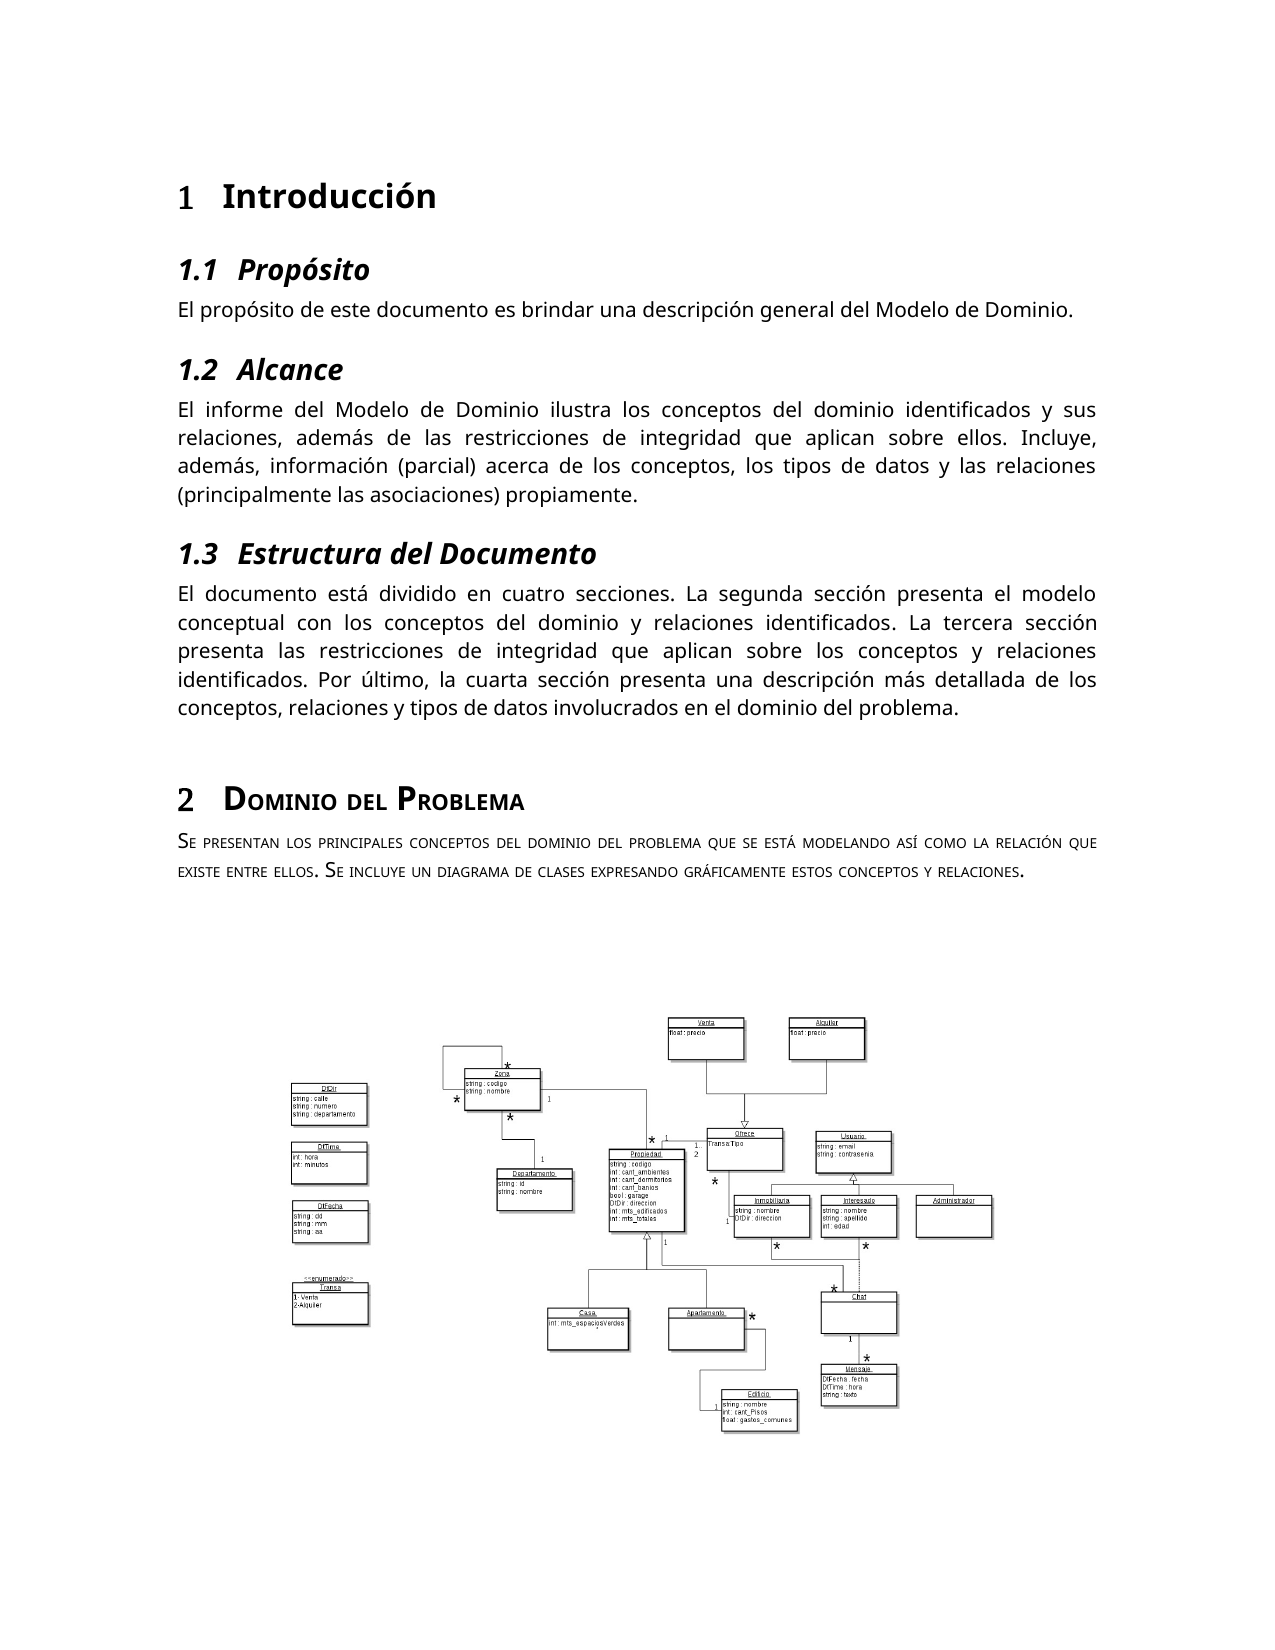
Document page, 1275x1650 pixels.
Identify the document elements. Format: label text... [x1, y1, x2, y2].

subtitle Estructura del Documento [177, 533, 1098, 573]
subtitle Introducción [177, 173, 1098, 218]
subtitle Propósito [177, 249, 1098, 289]
subtitle Dominio del Problema [177, 775, 1098, 820]
picture [81, 905, 1003, 1442]
text Se presentan los principales conceptos del dominio del problema que se está modelando así como la relación que existe entre ellos. Se incluye un diagrama de clases expresando gráficamente estos conceptos y relaciones. [177, 827, 1098, 883]
text El propósito de este documento es brindar una descripción general del Modelo de Dominio. [177, 295, 1098, 324]
text El documento está dividido en cuatro secciones. La segunda sección presenta el modelo conceptual con los conceptos del dominio y relaciones identificados. La tercera sección presenta las restricciones de integridad que aplican sobre los conceptos y relaciones identificados. Por último, la cuarta sección presenta una descripción más detallada de los conceptos, relaciones y tipos de datos involucrados en el dominio del problema. [177, 579, 1098, 722]
subtitle Alcance [177, 349, 1098, 388]
text El informe del Modelo de Dominio ilustra los conceptos del dominio identificados y sus relaciones, además de las restricciones de integridad que aplican sobre ellos. Incluye, además, información (parcial) acerca de los conceptos, los tipos de datos y las relaciones (principalmente las asociaciones) propiamente. [177, 395, 1098, 508]
